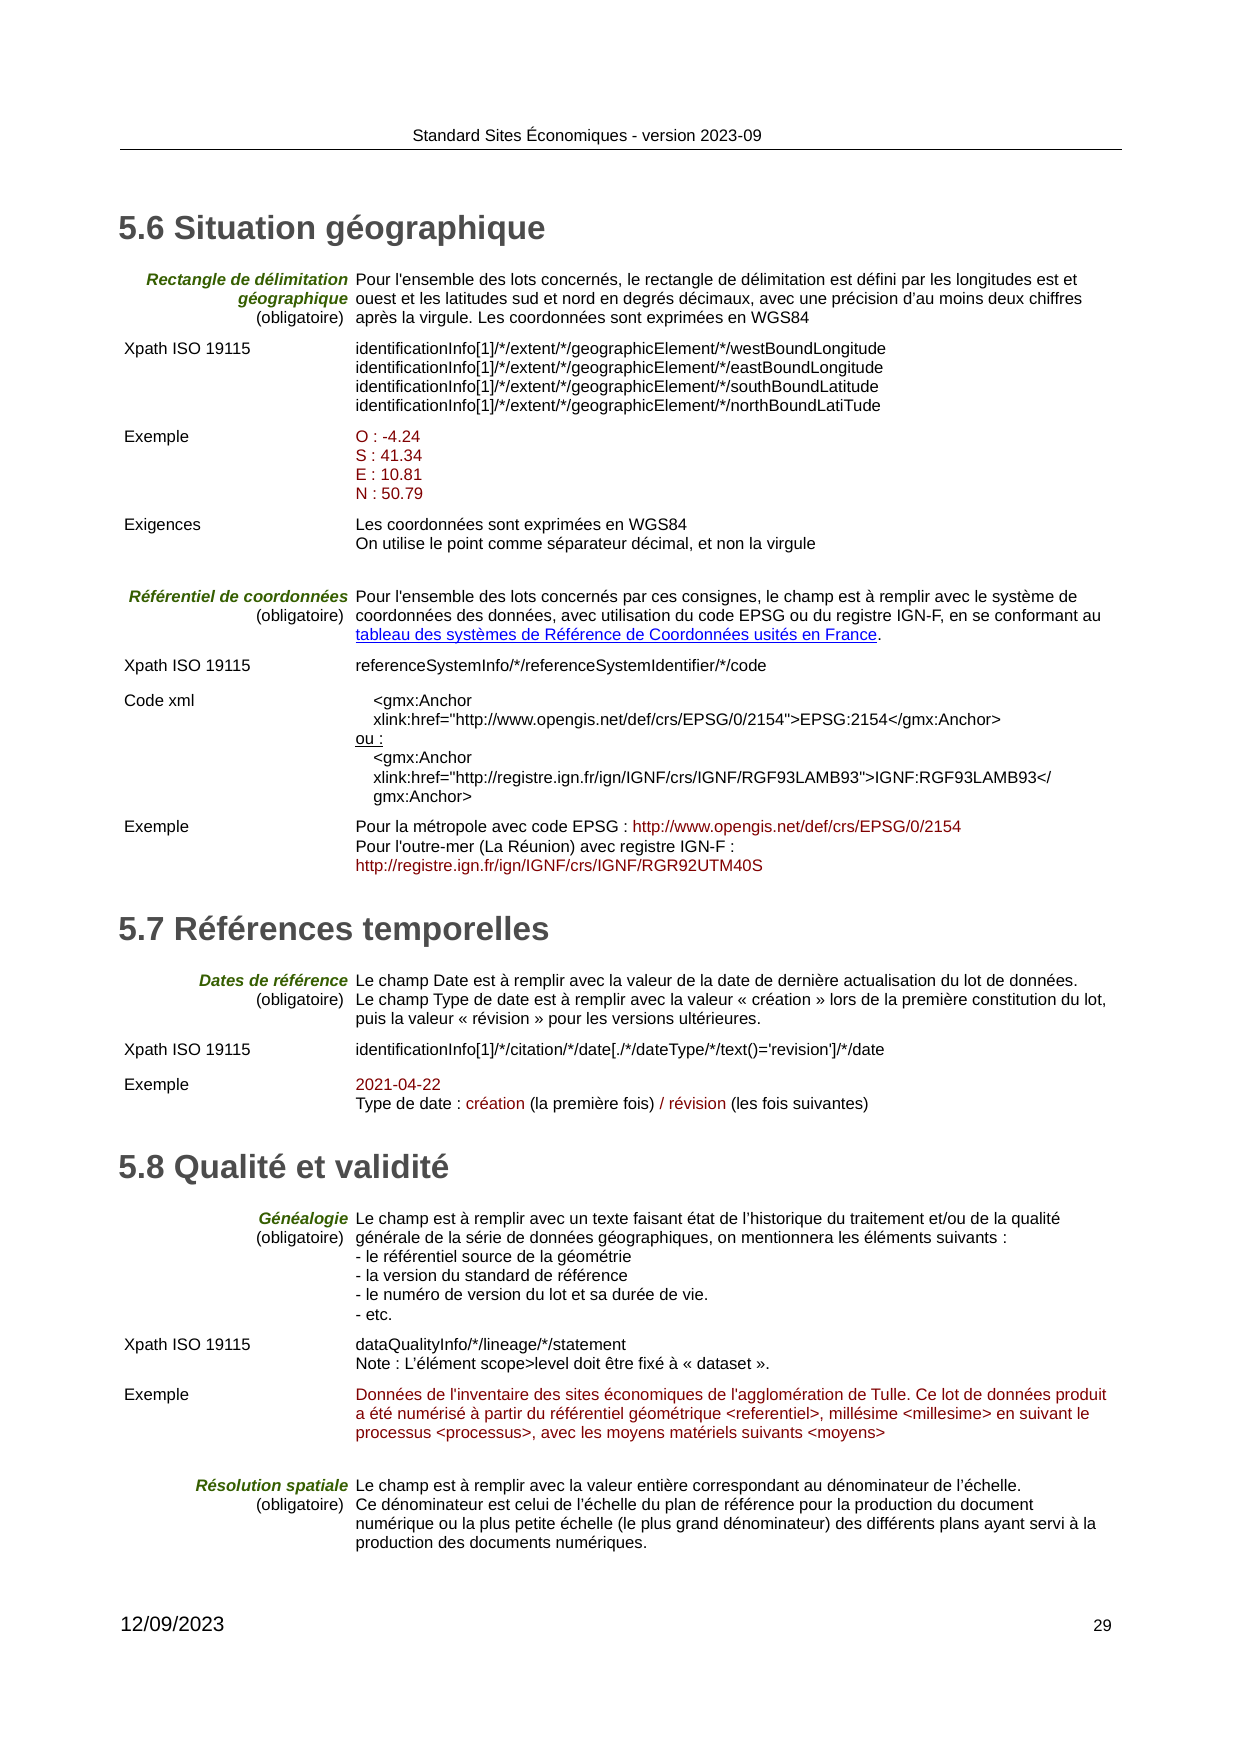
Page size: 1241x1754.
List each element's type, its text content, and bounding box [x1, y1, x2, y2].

table_header Dates de référence (obligatoire) [118, 965, 355, 1034]
table_cell Données de l'inventaire des sites économiques de l'agglomération de Tulle. Ce lot de données produit a été numérisé à partir du référentiel géométrique <referentiel>, millésime <millesime> en suivant le processus <processus>, avec les moyens matériels suivants <moyens> [355, 1379, 1122, 1448]
table_cell Xpath ISO 19115 [118, 1329, 355, 1379]
table_header Le champ est à remplir avec la valeur entière correspondant au dénominateur de l’échelle. Ce dénominateur est celui de l’échelle du plan de référence pour la production du document numérique ou la plus petite échelle (le plus grand dénominateur) des différents plans ayant servi à la production des documents numériques. [355, 1470, 1122, 1558]
table_cell Code xml [118, 685, 355, 812]
table_cell Exigences [118, 509, 355, 559]
table_header Le champ Date est à remplir avec la valeur de la date de dernière actualisation du lot de données. Le champ Type de date est à remplir avec la valeur « création » lors de la première constitution du lot, puis la valeur « révision » pour les versions ultérieures. [355, 965, 1122, 1034]
table_cell dataQualityInfo/*/lineage/*/statement Note : L’élément scope>level doit être fixé à « dataset ». [355, 1329, 1122, 1379]
subtitle 5.7 Références temporelles [118, 908, 1122, 947]
table_header Rectangle de délimitation géographique (obligatoire) [118, 264, 355, 333]
table_header Généalogie (obligatoire) [118, 1203, 355, 1329]
table_cell Pour la métropole avec code EPSG : http://www.opengis.net/def/crs/EPSG/0/2154 Pour l'outre-mer (La Réunion) avec registre IGN-F : http://registre.ign.fr/ign/IGNF/crs/IGNF/RGR92UTM40S [355, 812, 1122, 881]
subtitle 5.8 Qualité et validité [118, 1147, 1122, 1185]
table_cell Exemple [118, 812, 355, 881]
table_header Résolution spatiale (obligatoire) [118, 1470, 355, 1558]
table_cell identificationInfo[1]/*/citation/*/date[./*/dateType/*/text()='revision']/*/date [355, 1034, 1122, 1069]
table_header Pour l'ensemble des lots concernés, le rectangle de délimitation est défini par les longitudes est et ouest et les latitudes sud et nord en degrés décimaux, avec une précision d’au moins deux chiffres après la virgule. Les coordonnées sont exprimées en WGS84 [355, 264, 1122, 333]
table_cell referenceSystemInfo/*/referenceSystemIdentifier/*/code [355, 650, 1122, 685]
table_cell <gmx:Anchor xlink:href="http://www.opengis.net/def/crs/EPSG/0/2154">EPSG:2154</gmx:Anchor> ou : <gmx:Anchor xlink:href="http://registre.ign.fr/ign/IGNF/crs/IGNF/RGF93LAMB93">IGNF:RGF93LAMB93</gmx:Anchor> [355, 685, 1122, 812]
table_cell 2021-04-22 Type de date : création (la première fois) / révision (les fois suivantes) [355, 1069, 1122, 1119]
table_cell Xpath ISO 19115 [118, 650, 355, 685]
table_header Référentiel de coordonnées (obligatoire) [118, 581, 355, 650]
table_cell Exemple [118, 1379, 355, 1448]
table_cell Xpath ISO 19115 [118, 333, 355, 421]
table_cell Les coordonnées sont exprimées en WGS84 On utilise le point comme séparateur décimal, et non la virgule [355, 509, 1122, 559]
table_cell Exemple [118, 421, 355, 509]
table_cell Exemple [118, 1069, 355, 1119]
table_cell identificationInfo[1]/*/extent/*/geographicElement/*/westBoundLongitude identificationInfo[1]/*/extent/*/geographicElement/*/eastBoundLongitude identificationInfo[1]/*/extent/*/geographicElement/*/southBoundLatitude identificationInfo[1]/*/extent/*/geographicElement/*/northBoundLatiTude [355, 333, 1122, 421]
table_cell O : -4.24 S : 41.34 E : 10.81 N : 50.79 [355, 421, 1122, 509]
table_header Le champ est à remplir avec un texte faisant état de l’historique du traitement et/ou de la qualité générale de la série de données géographiques, on mentionnera les éléments suivants : - le référentiel source de la géométrie - la version du standard de référence - le numéro de version du lot et sa durée de vie. - etc. [355, 1203, 1122, 1329]
subtitle 5.6 Situation géographique [118, 208, 1122, 246]
table_cell Xpath ISO 19115 [118, 1034, 355, 1069]
table_header Pour l'ensemble des lots concernés par ces consignes, le champ est à remplir avec le système de coordonnées des données, avec utilisation du code EPSG ou du registre IGN-F, en se conformant au tableau des systèmes de Référence de Coordonnées usités en France. [355, 581, 1122, 650]
